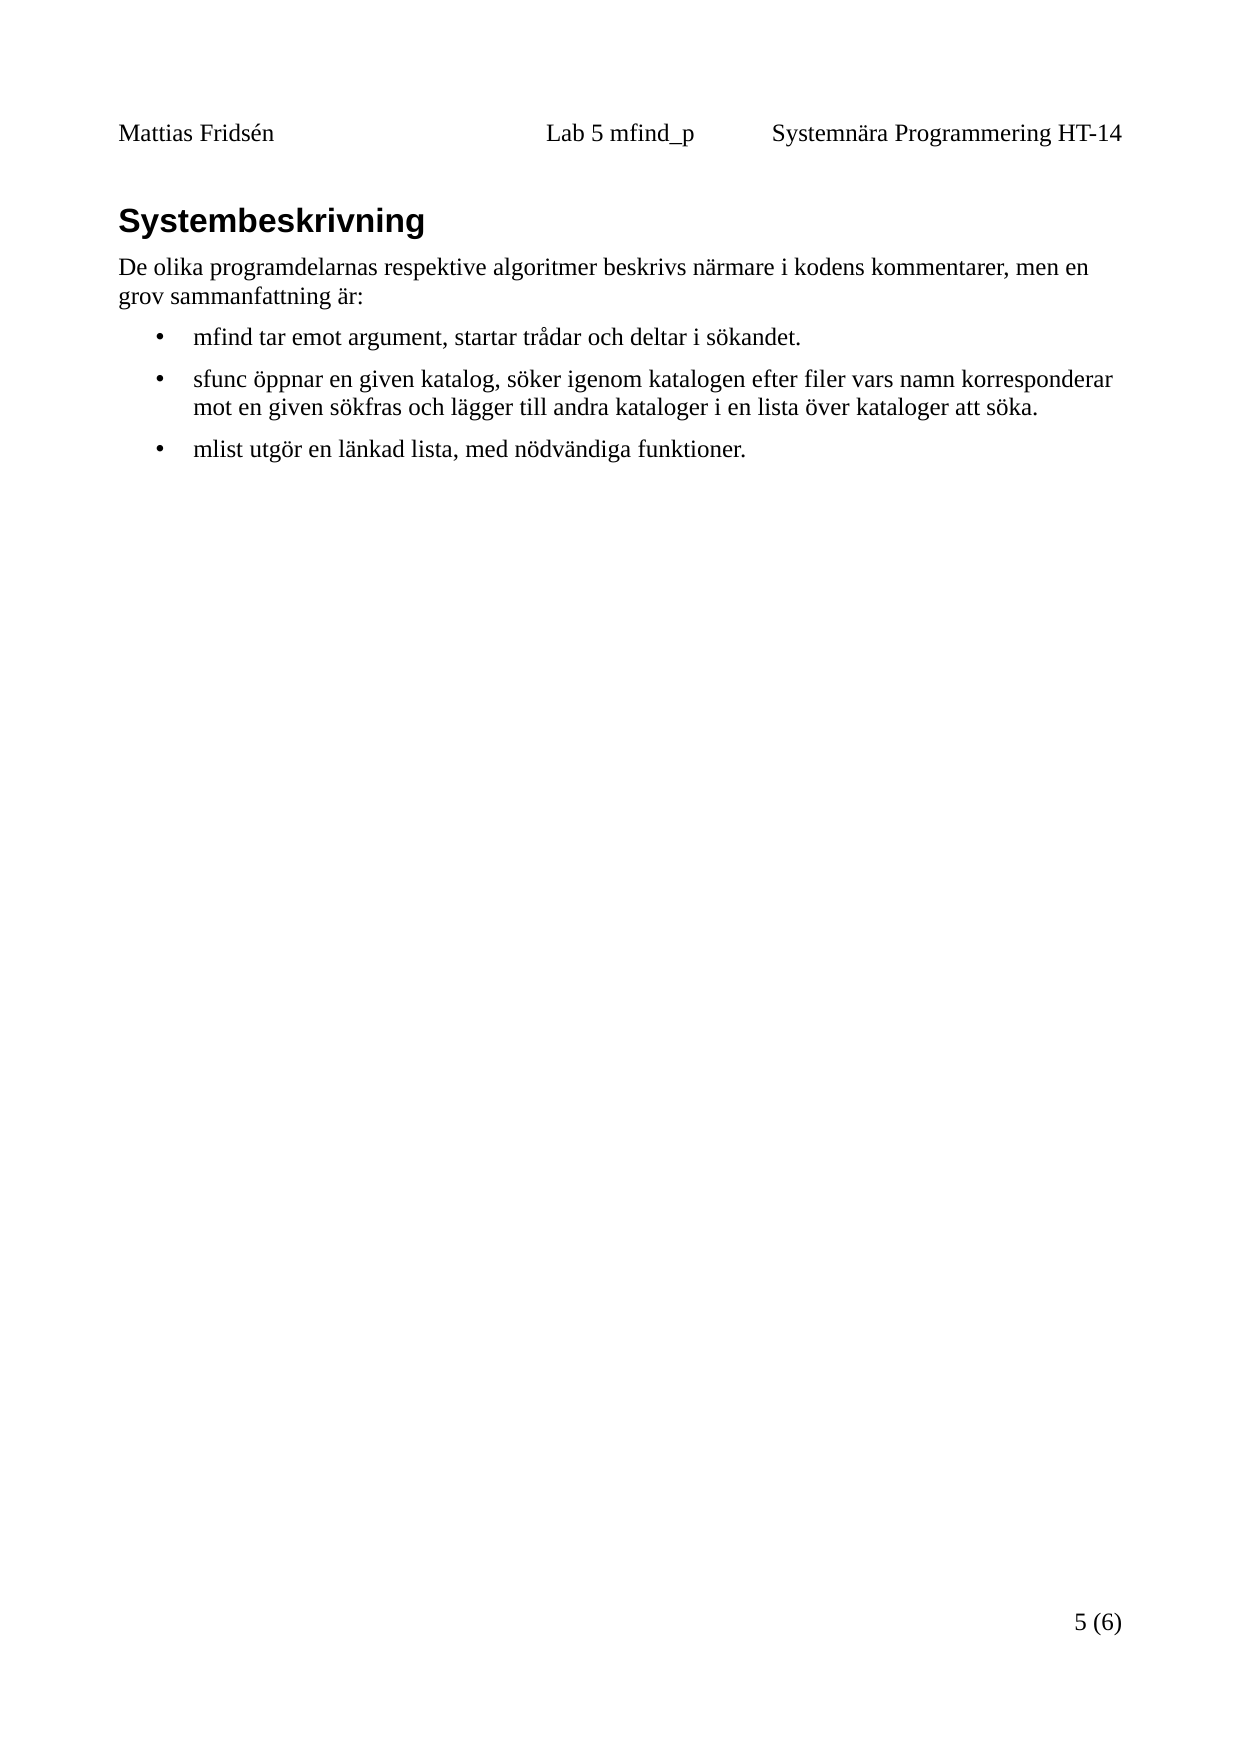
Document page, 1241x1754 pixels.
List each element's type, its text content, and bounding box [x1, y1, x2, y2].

list mlist utgör en länkad lista, med nödvändiga funktioner. [156, 434, 1122, 462]
subtitle Systembeskrivning [118, 201, 1122, 240]
list sfunc öppnar en given katalog, söker igenom katalogen efter filer vars namn korresponderar mot en given sökfras och lägger till andra kataloger i en lista över kataloger att söka. [156, 364, 1122, 421]
list mfind tar emot argument, startar trådar och deltar i sökandet. [156, 322, 1122, 351]
text De olika programdelarnas respektive algoritmer beskrivs närmare i kodens kommentarer, men en grov sammanfattning är: [118, 252, 1122, 310]
